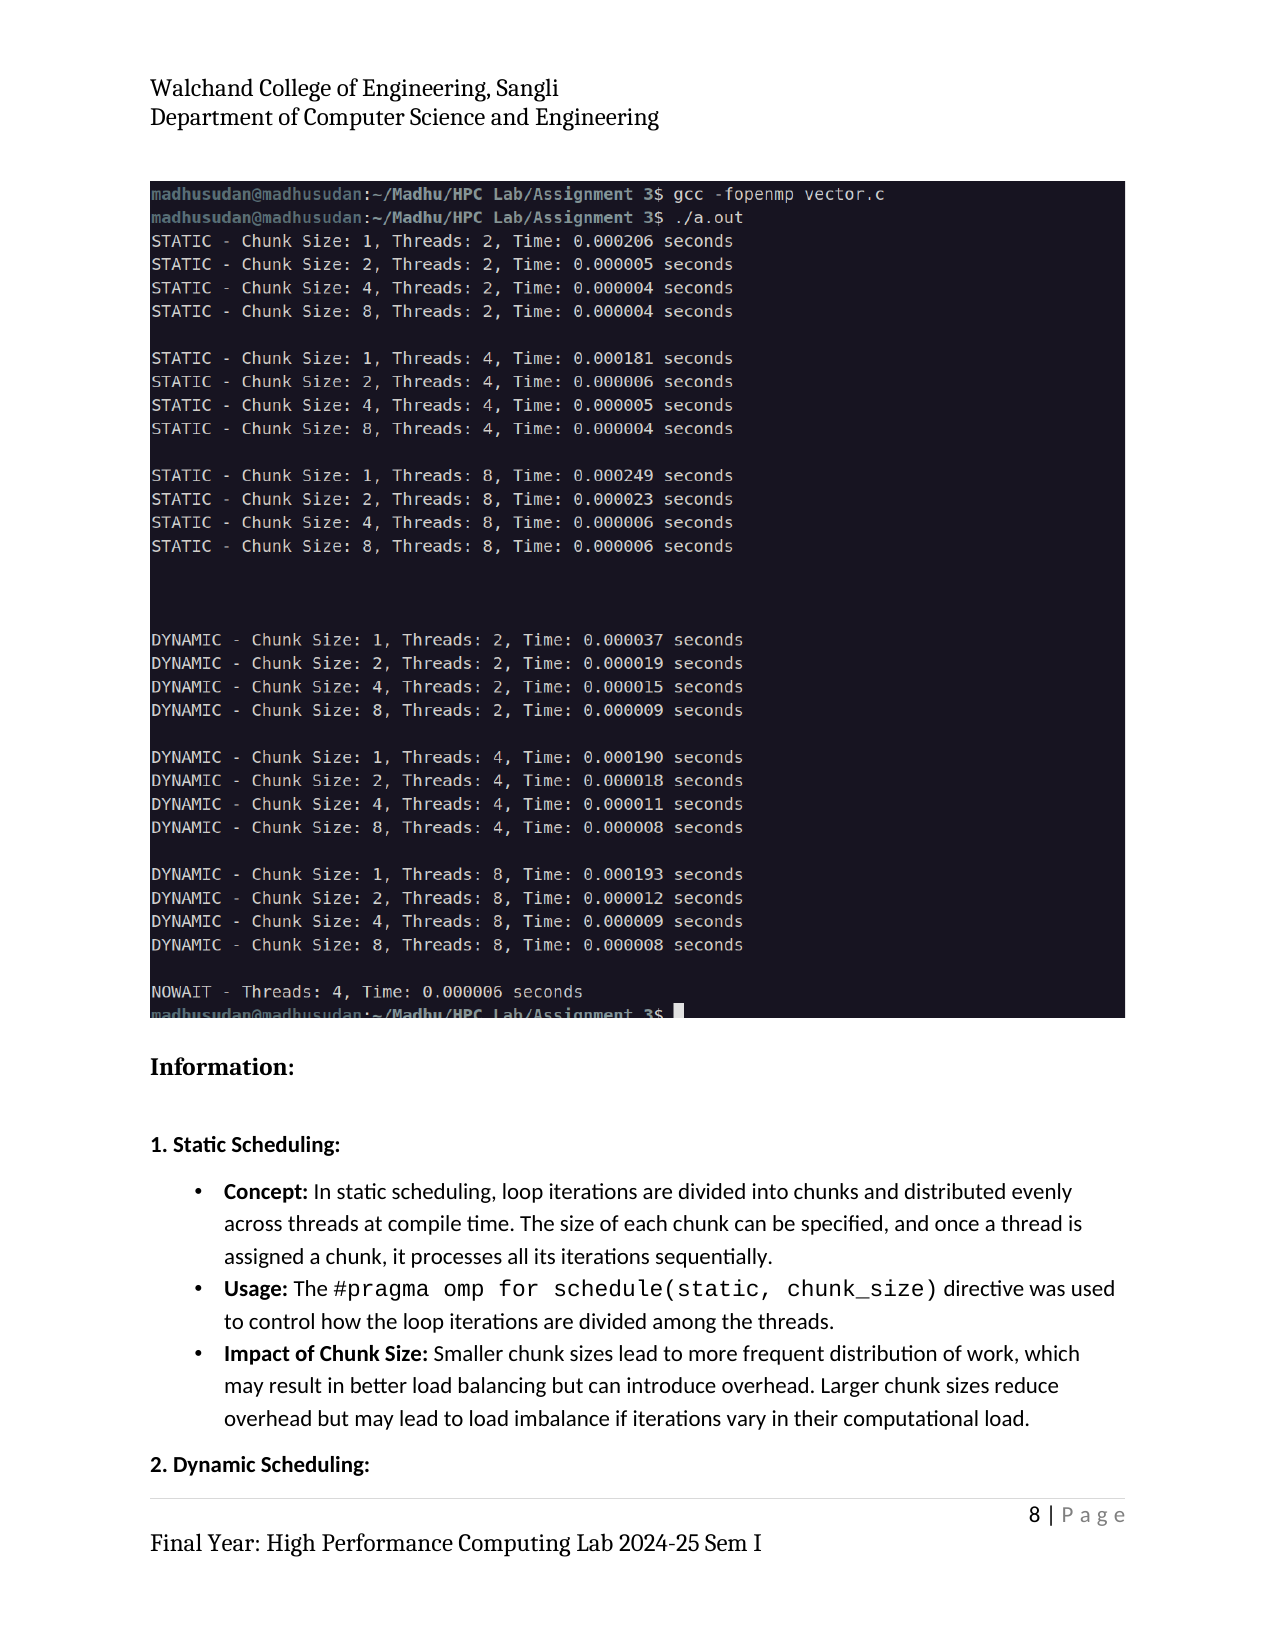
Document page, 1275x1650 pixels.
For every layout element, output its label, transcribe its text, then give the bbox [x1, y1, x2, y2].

picture [150, 181, 1125, 1018]
list Impact of Chunk Size: Smaller chunk sizes lead to more frequent distribution of work, which may result in better load balancing but can introduce overhead. Larger chunk sizes reduce overhead but may lead to load imbalance if iterations vary in their computational load. [194, 1339, 1125, 1432]
subtitle Information: [150, 1053, 1125, 1082]
list Concept: In static scheduling, loop iterations are divided into chunks and distributed evenly across threads at compile time. The size of each chunk can be specified, and once a thread is assigned a chunk, it processes all its iterations sequentially. [194, 1177, 1125, 1270]
list Usage: The #pragma omp for schedule(static, chunk_size) directive was used to control how the loop iterations are divided among the threads. [194, 1274, 1125, 1335]
text 1. Static Scheduling: [150, 1131, 1125, 1159]
text 2. Dynamic Scheduling: [150, 1451, 1125, 1479]
